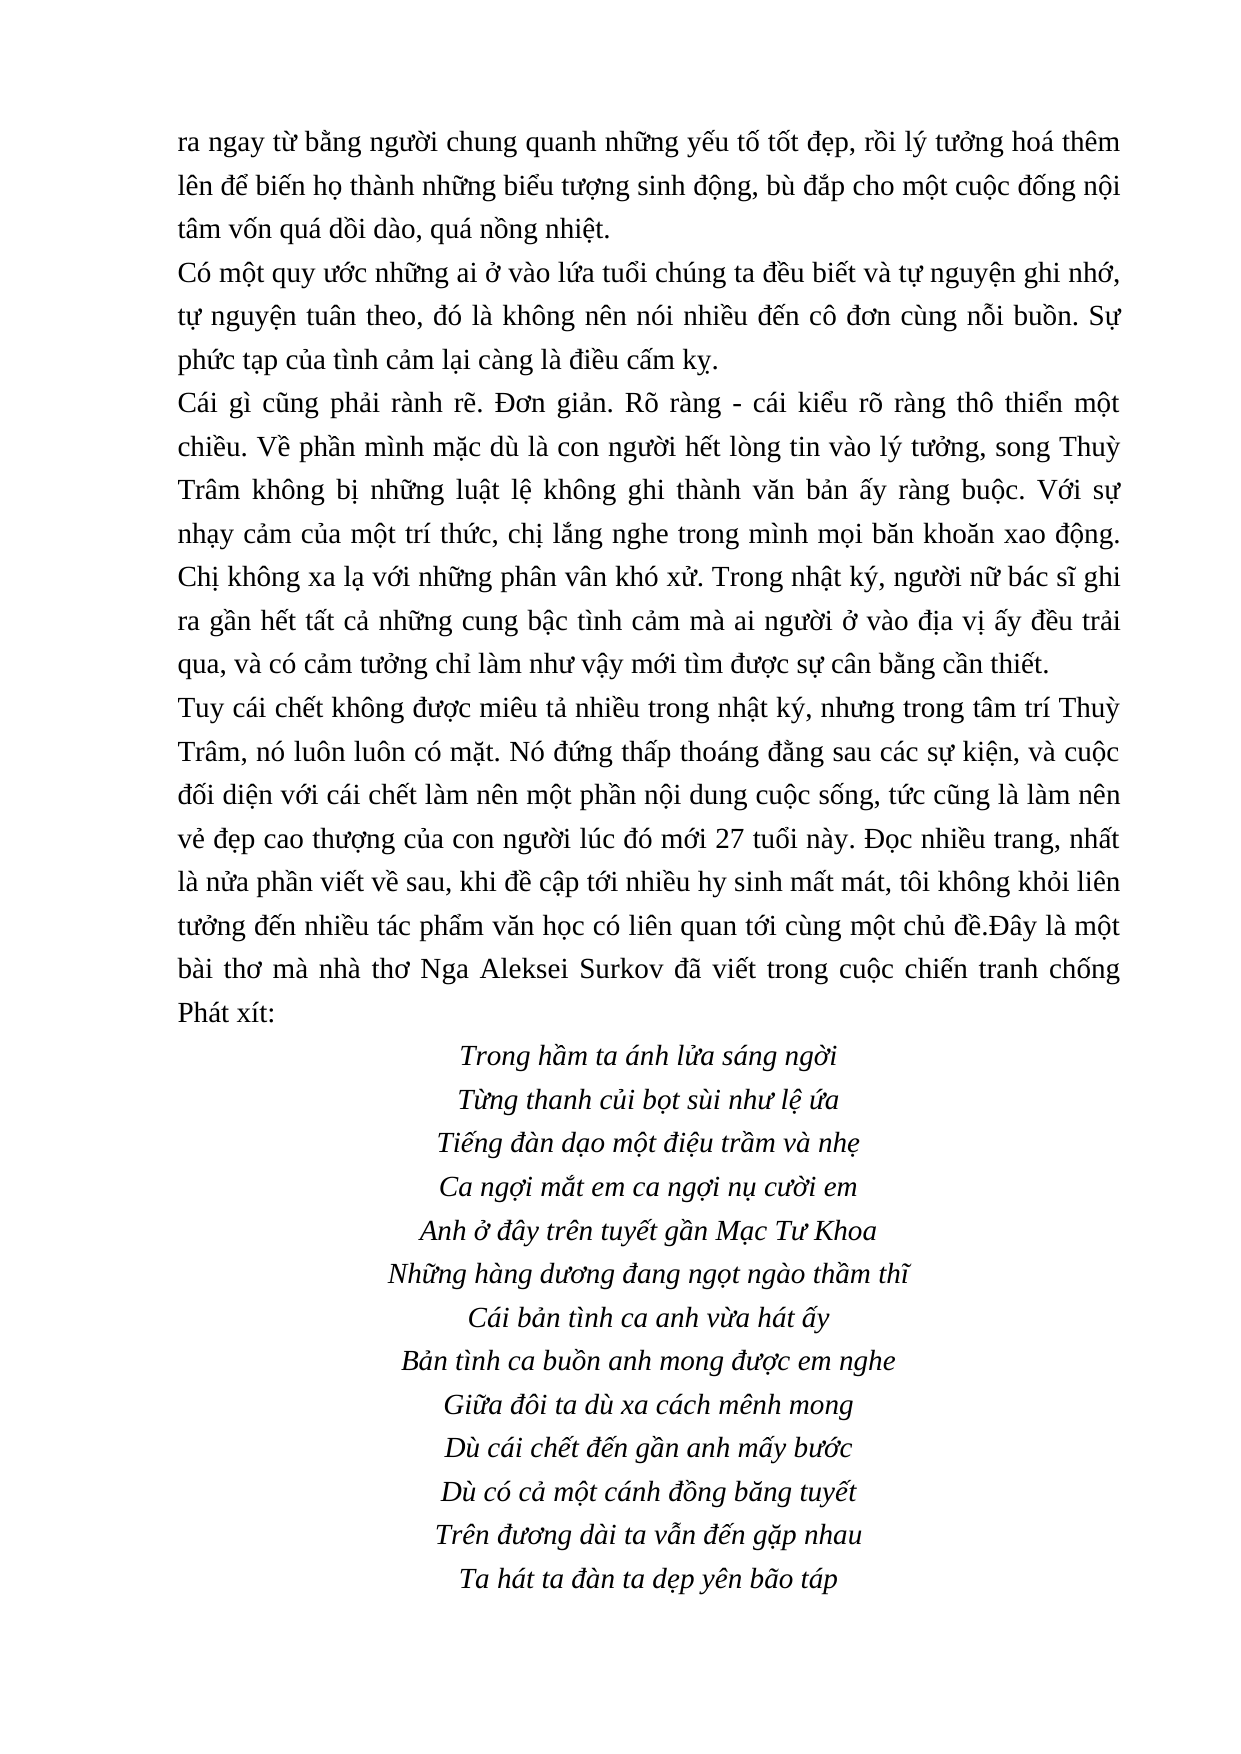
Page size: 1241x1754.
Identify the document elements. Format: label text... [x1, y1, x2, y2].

text ra ngay từ bằng người chung quanh những yếu tố tốt đẹp, rồi lý tưởng hoá thêm lên để biến họ thành những biểu tượng sinh động, bù đắp cho một cuộc đống nội tâm vốn quá dồi dào, quá nồng nhiệt. [177, 124, 1122, 245]
text Giữa đôi ta dù xa cách mênh mong [177, 1387, 1122, 1420]
text Dù có cả một cánh đồng băng tuyết [177, 1474, 1122, 1507]
text Những hàng dương đang ngọt ngào thầm thĩ [177, 1256, 1122, 1290]
text Tuy cái chết không được miêu tả nhiều trong nhật ký, nhưng trong tâm trí Thuỳ Trâm, nó luôn luôn có mặt. Nó đứng thấp thoáng đằng sau các sự kiện, và cuộc đối diện với cái chết làm nên một phần nội dung cuộc sống, tức cũng là làm nên vẻ đẹp cao thượng của con người lúc đó mới 27 tuổi này. Đọc nhiều trang, nhất là nửa phần viết về sau, khi đề cập tới nhiều hy sinh mất mát, tôi không khỏi liên tưởng đến nhiều tác phẩm văn học có liên quan tới cùng một chủ đề.Đây là một bài thơ mà nhà thơ Nga Aleksei Surkov đã viết trong cuộc chiến tranh chống Phát xít: [177, 690, 1122, 1028]
text Tiếng đàn dạo một điệu trầm và nhẹ [177, 1126, 1122, 1159]
text Anh ở đây trên tuyết gần Mạc Tư Khoa [177, 1213, 1122, 1246]
subtitle Ca ngợi mắt em ca ngợi nụ cười em [177, 1169, 1122, 1203]
text Dù cái chết đến gần anh mấy bước [177, 1430, 1122, 1464]
text Ta hát ta đàn ta dẹp yên bão táp [177, 1561, 1122, 1594]
text Có một quy ước những ai ở vào lứa tuổi chúng ta đều biết và tự nguyện ghi nhớ, tự nguyện tuân theo, đó là không nên nói nhiều đến cô đơn cùng nỗi buồn. Sự phức tạp của tình cảm lại càng là điều cấm kỵ. [177, 255, 1122, 375]
text Bản tình ca buồn anh mong được em nghe [177, 1343, 1122, 1377]
text Từng thanh củi bọt sùi như lệ ứa [177, 1082, 1122, 1116]
text Cái bản tình ca anh vừa hát ấy [177, 1300, 1122, 1333]
text Trên đương dài ta vẫn đến gặp nhau [177, 1517, 1122, 1551]
text Trong hầm ta ánh lửa sáng ngời [177, 1038, 1122, 1072]
text Cái gì cũng phải rành rẽ. Đơn giản. Rõ ràng - cái kiểu rõ ràng thô thiển một chiều. Về phần mình mặc dù là con người hết lòng tin vào lý tưởng, song Thuỳ Trâm không bị những luật lệ không ghi thành văn bản ấy ràng buộc. Với sự nhạy cảm của một trí thức, chị lắng nghe trong mình mọi băn khoăn xao động. Chị không xa lạ với những phân vân khó xử. Trong nhật ký, người nữ bác sĩ ghi ra gần hết tất cả những cung bậc tình cảm mà ai người ở vào địa vị ấy đều trải qua, và có cảm tưởng chỉ làm như vậy mới tìm được sự cân bằng cần thiết. [177, 385, 1122, 680]
